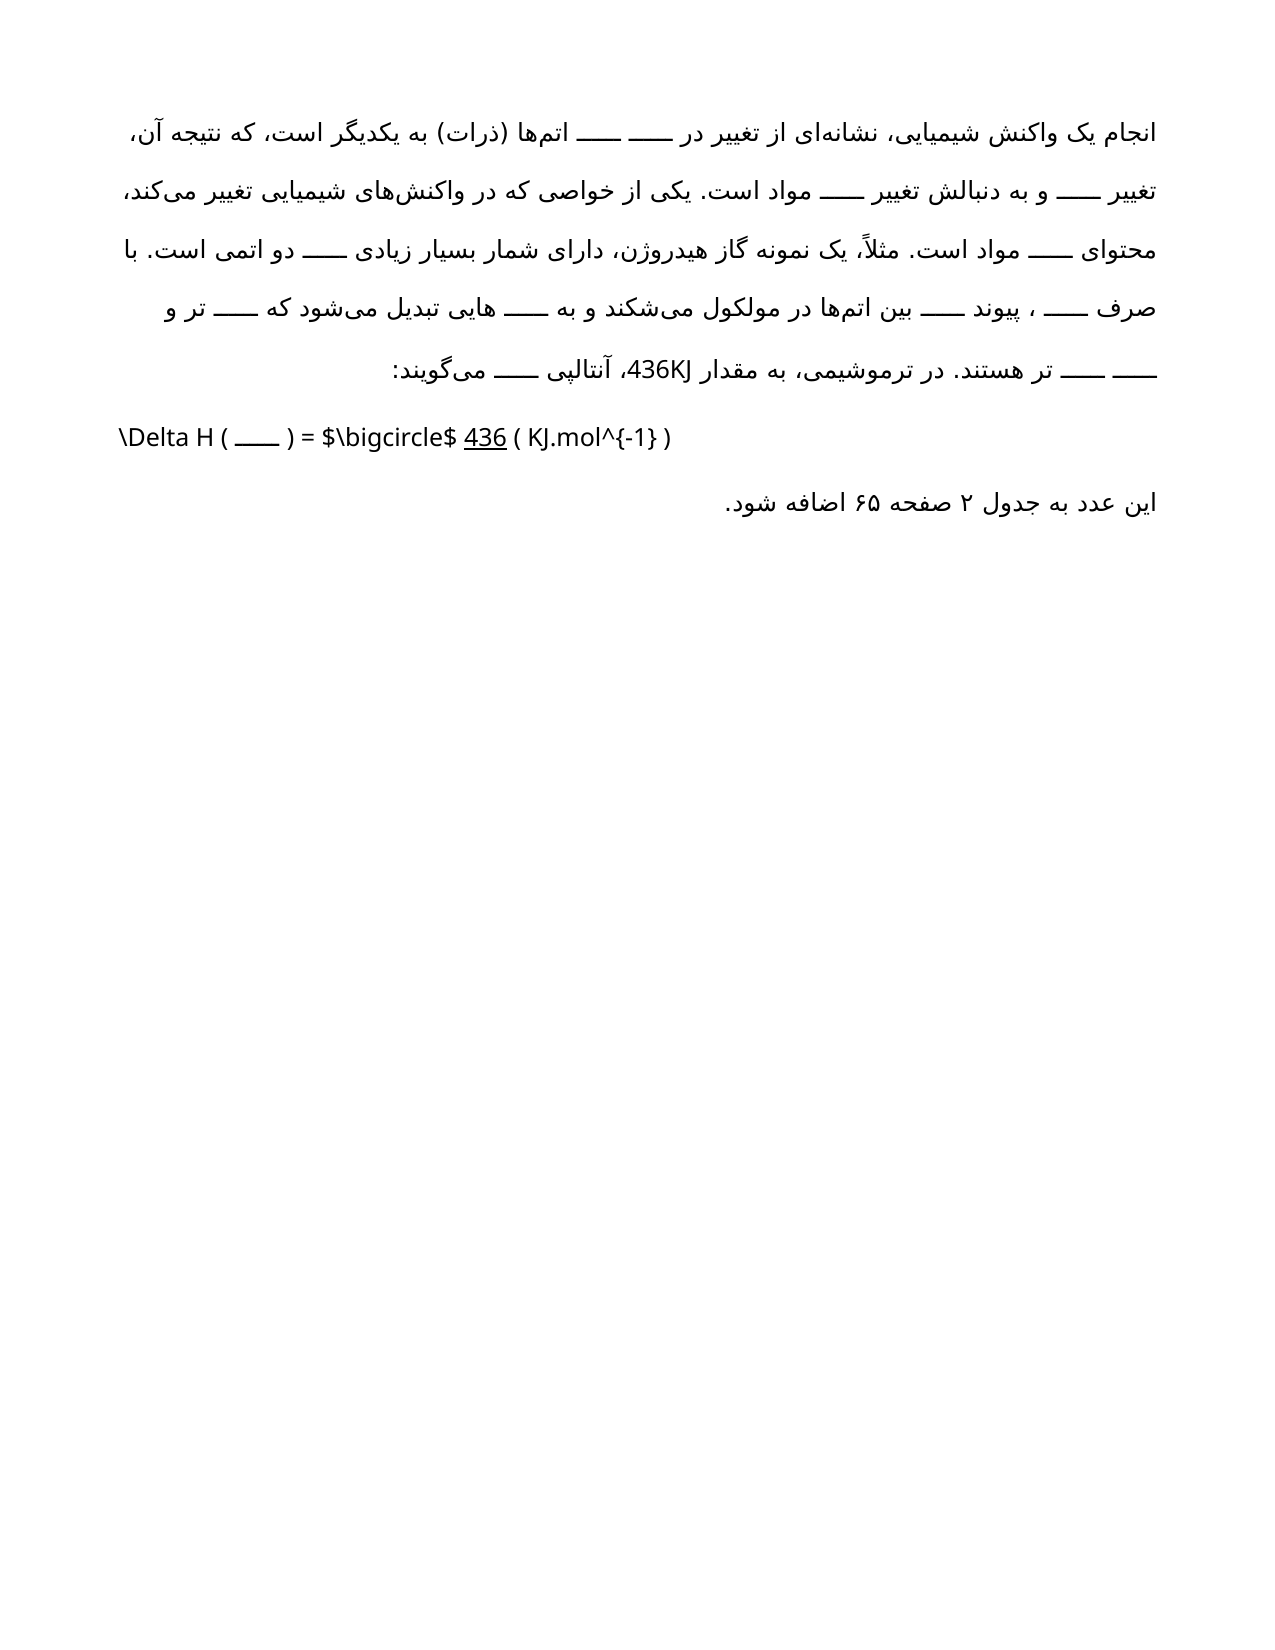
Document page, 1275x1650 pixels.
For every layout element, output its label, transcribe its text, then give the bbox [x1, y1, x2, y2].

text انجام یک واکنش شیمیایی، نشانه‌ای از تغییر در ــــــ ــــــ اتم‌ها (ذرات) به یکدیگر است، که نتیجه آن، تغییر ــــــ و به دنبالش تغییر ــــــ مواد است. یکی از خواصی که در واکنش‌های شیمیایی تغییر می‌کند، محتوای ــــــ مواد است. مثلاً، یک نمونه گاز هیدروژن، دارای شمار بسیار زیادی ــــــ دو اتمی است. با صرف ــــــ ، پیوند ــــــ بین اتم‌ها در مولکول می‌شکند و به ــــــ هایی تبدیل می‌شود که ــــــ تر و ــــــ ــــــ تر هستند. در ترموشیمی، به مقدار 436KJ، آنتالپی ــــــ می‌گویند: [118, 118, 1157, 386]
text این عدد به جدول ۲ صفحه ۶۵ اضافه شود. [118, 488, 1157, 517]
text \Delta H ( ــــــ ) = $\bigcircle$ 436 ( KJ.mol^{-1} ) [118, 419, 1157, 454]
